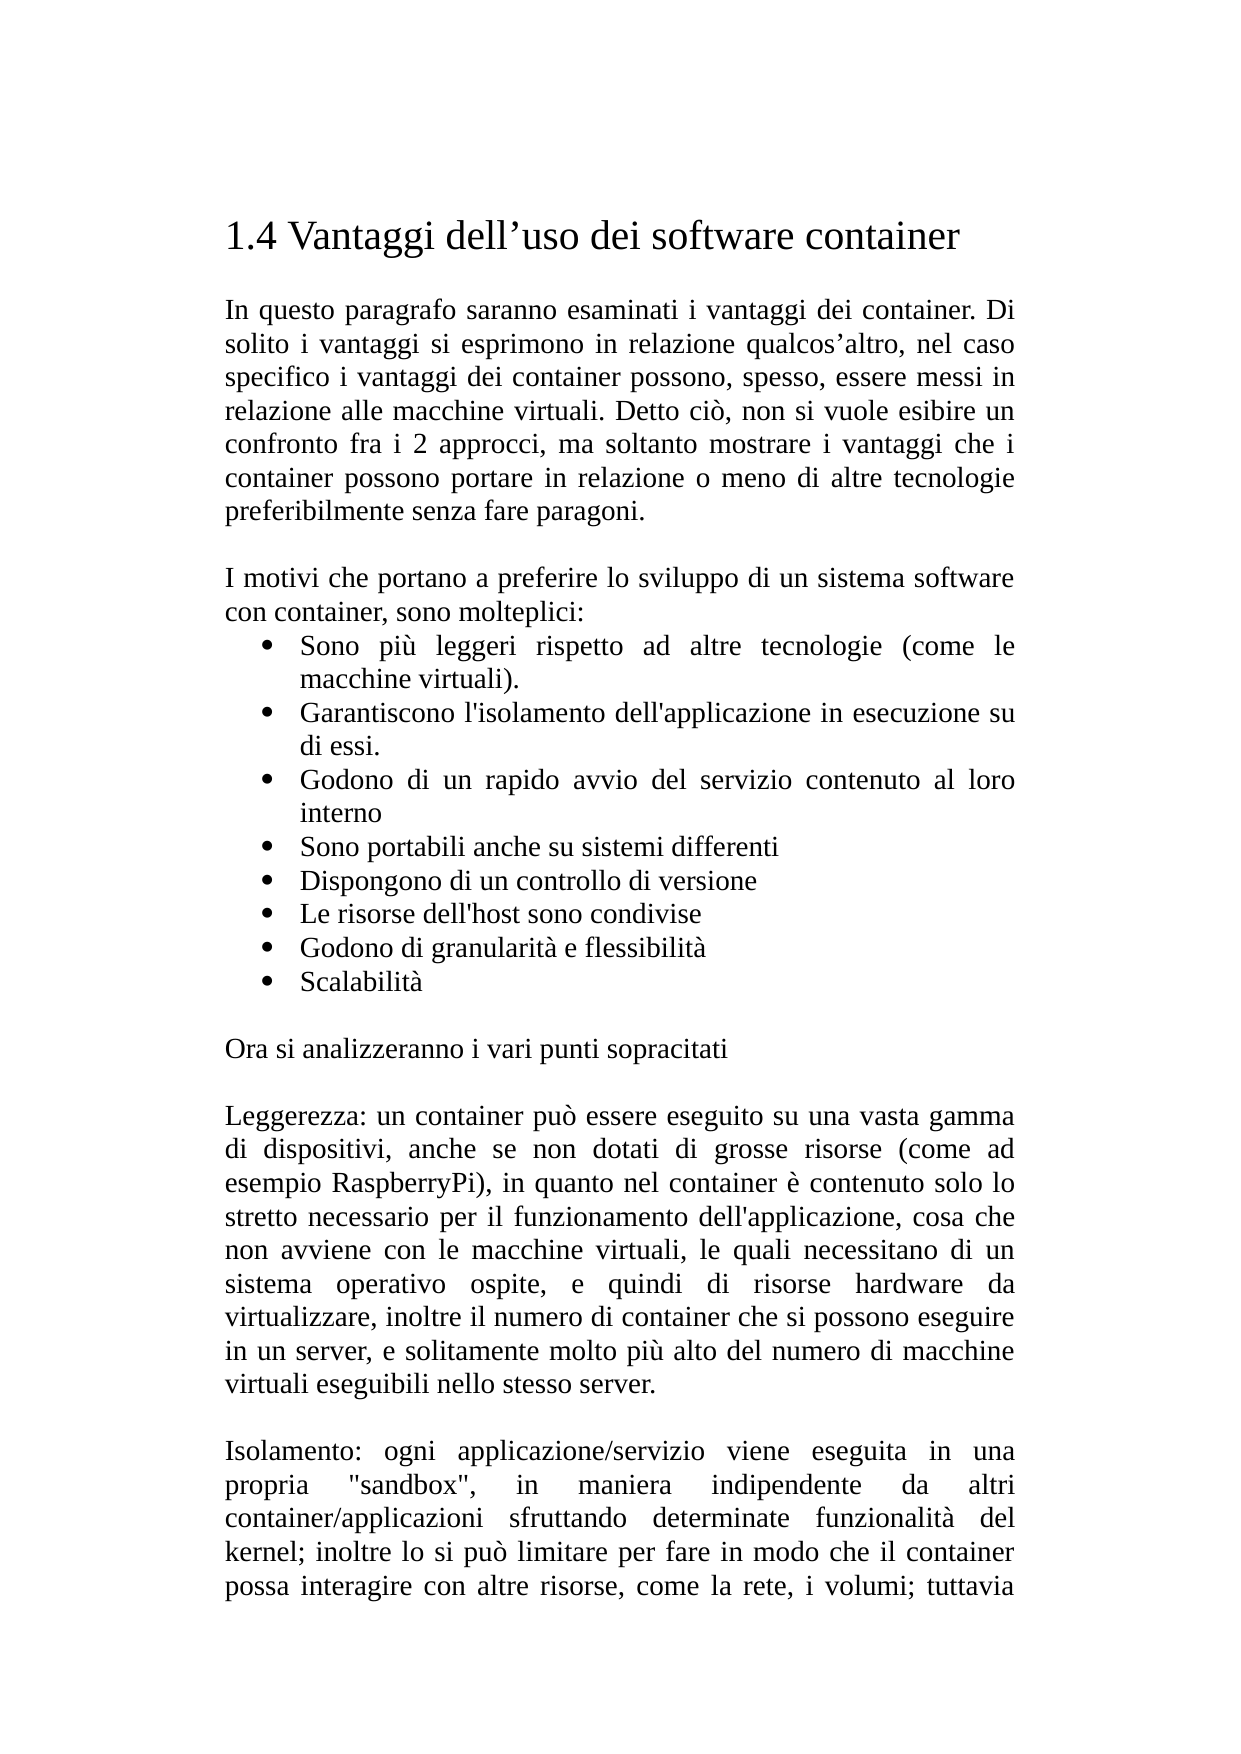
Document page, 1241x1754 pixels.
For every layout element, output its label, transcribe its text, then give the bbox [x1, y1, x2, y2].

text In questo paragrafo saranno esaminati i vantaggi dei container. Di solito i vantaggi si esprimono in relazione qualcos’altro, nel caso specifico i vantaggi dei container possono, spesso, essere messi in relazione alle macchine virtuali. Detto ciò, non si vuole esibire un confronto fra i 2 approcci, ma soltanto mostrare i vantaggi che i container possono portare in relazione o meno di altre tecnologie preferibilmente senza fare paragoni. [224, 292, 1016, 527]
list Godono di granularità e flessibilità [262, 930, 1016, 964]
list Sono più leggeri rispetto ad altre tecnologie (come le macchine virtuali). [262, 628, 1016, 695]
list Dispongono di un controllo di versione [262, 863, 1016, 896]
list Sono portabili anche su sistemi differenti [262, 829, 1016, 863]
list Le risorse dell'host sono condivise [262, 896, 1016, 930]
list Garantiscono l'isolamento dell'applicazione in esecuzione su di essi. [262, 695, 1016, 762]
text Leggerezza: un container può essere eseguito su una vasta gamma di dispositivi, anche se non dotati di grosse risorse (come ad esempio RaspberryPi), in quanto nel container è contenuto solo lo stretto necessario per il funzionamento dell'applicazione, cosa che non avviene con le macchine virtuali, le quali necessitano di un sistema operativo ospite, e quindi di risorse hardware da virtualizzare, inoltre il numero di container che si possono eseguire in un server, e solitamente molto più alto del numero di macchine virtuali eseguibili nello stesso server. [224, 1098, 1016, 1400]
text I motivi che portano a preferire lo sviluppo di un sistema software con container, sono molteplici: [224, 561, 1016, 628]
list Vantaggi dell’uso dei software container [224, 211, 1016, 259]
text Isolamento: ogni applicazione/servizio viene eseguita in una propria "sandbox", in maniera indipendente da altri container/applicazioni sfruttando determinate funzionalità del kernel; inoltre lo si può limitare per fare in modo che il container possa interagire con altre risorse, come la rete, i volumi; tuttavia [224, 1433, 1016, 1601]
list Godono di un rapido avvio del servizio contenuto al loro interno [262, 762, 1016, 829]
list Scalabilità [262, 964, 1016, 997]
text Ora si analizzeranno i vari punti sopracitati [224, 1031, 1016, 1064]
